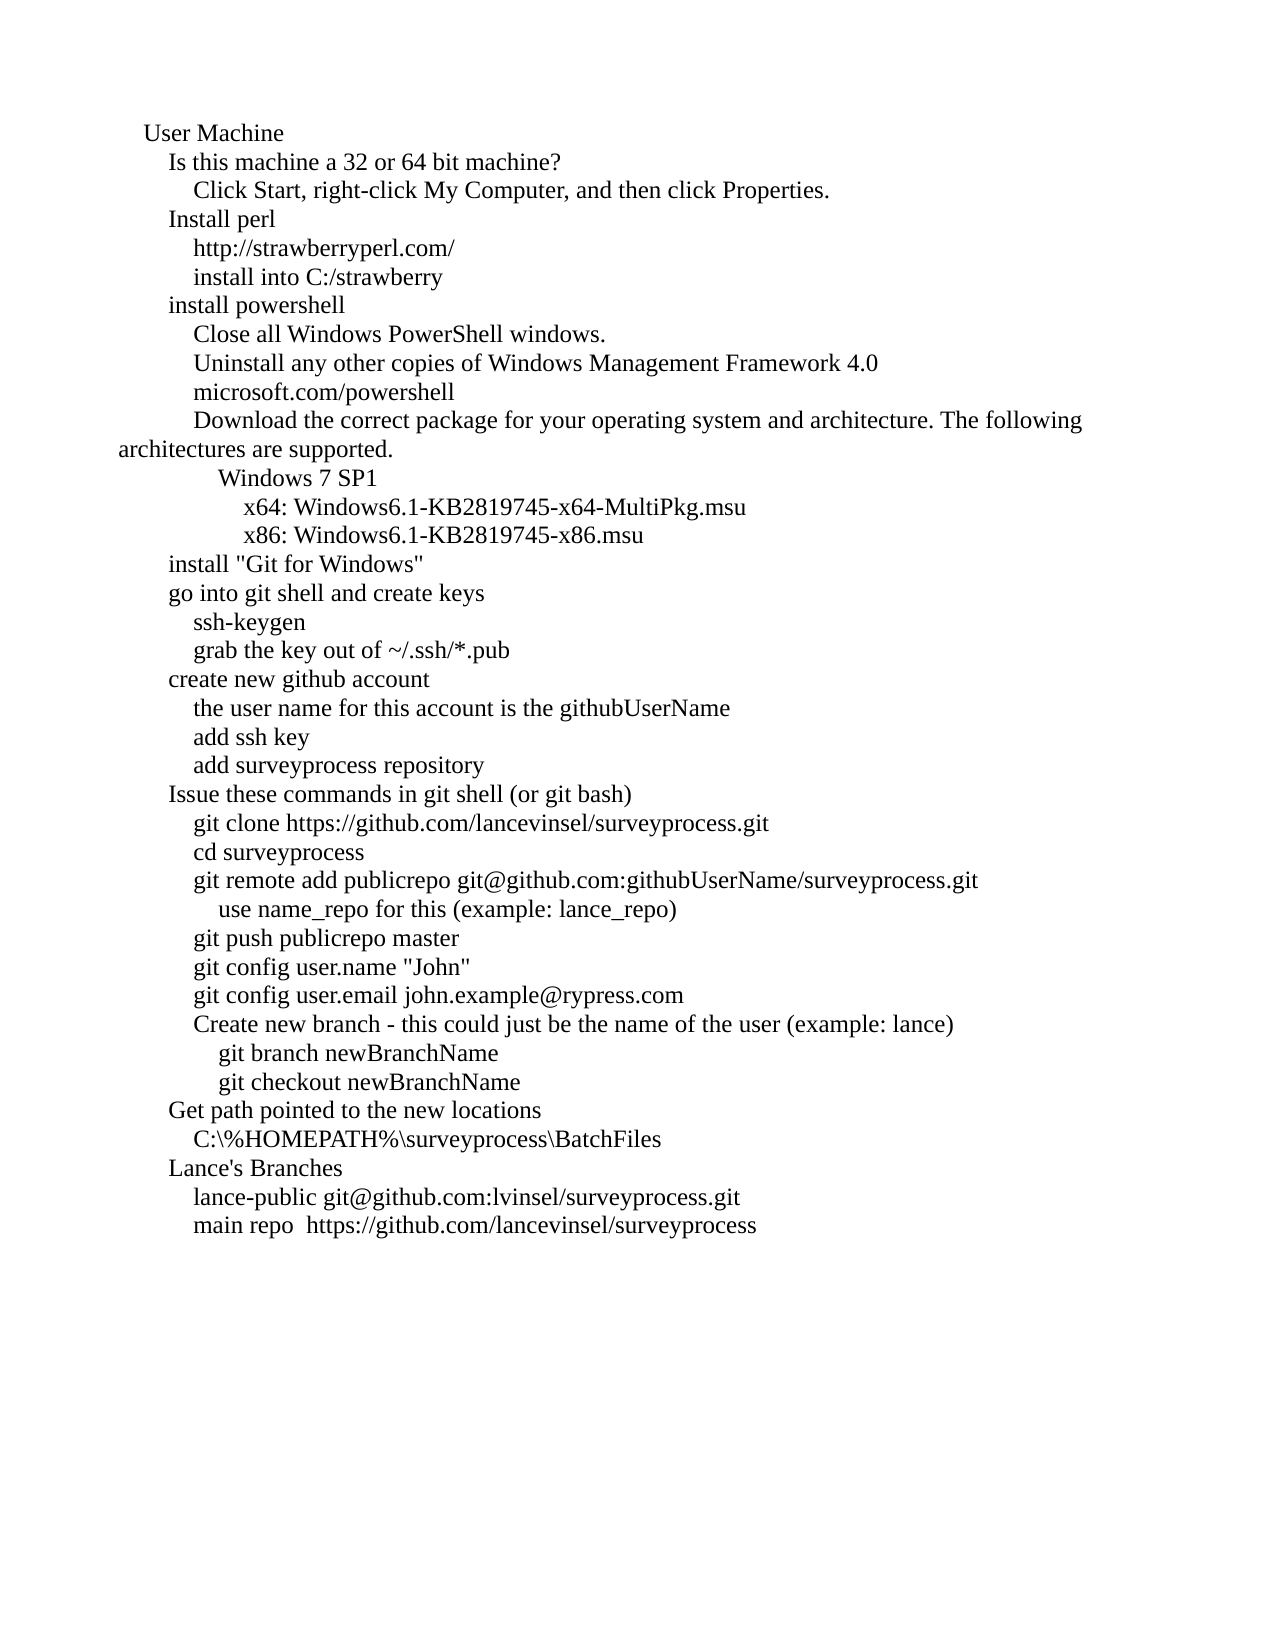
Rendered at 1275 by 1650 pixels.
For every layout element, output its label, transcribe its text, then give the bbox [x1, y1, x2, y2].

text http://strawberryperl.com/ [118, 233, 1157, 262]
text Create new branch - this could just be the name of the user (example: lance) [118, 1009, 1157, 1038]
text cd surveyprocess [118, 837, 1157, 866]
text User Machine [118, 118, 1157, 147]
text use name_repo for this (example: lance_repo) [118, 894, 1157, 923]
text the user name for this account is the githubUserName [118, 693, 1157, 722]
text Lance's Branches [118, 1153, 1157, 1182]
text grab the key out of ~/.ssh/*.pub [118, 636, 1157, 664]
text x64: Windows6.1-KB2819745-x64-MultiPkg.msu [118, 492, 1157, 521]
text git branch newBranchName [118, 1038, 1157, 1067]
text install into C:/strawberry [118, 262, 1157, 291]
text git remote add publicrepo git@github.com:githubUserName/surveyprocess.git [118, 866, 1157, 894]
text main repo https://github.com/lancevinsel/surveyprocess [118, 1211, 1157, 1239]
text add ssh key [118, 722, 1157, 751]
text Install perl [118, 204, 1157, 233]
text ssh-keygen [118, 607, 1157, 636]
text Click Start, right-click My Computer, and then click Properties. [118, 176, 1157, 204]
text add surveyprocess repository [118, 751, 1157, 779]
text C:\%HOMEPATH%\surveyprocess\BatchFiles [118, 1124, 1157, 1153]
text git checkout newBranchName [118, 1067, 1157, 1096]
text git config user.email john.example@rypress.com [118, 981, 1157, 1009]
text go into git shell and create keys [118, 578, 1157, 607]
text git push publicrepo master [118, 923, 1157, 952]
text Issue these commands in git shell (or git bash) [118, 779, 1157, 808]
text x86: Windows6.1-KB2819745-x86.msu [118, 521, 1157, 549]
text Close all Windows PowerShell windows. [118, 319, 1157, 348]
text git clone https://github.com/lancevinsel/surveyprocess.git [118, 808, 1157, 837]
text git config user.name "John" [118, 952, 1157, 981]
text microsoft.com/powershell [118, 377, 1157, 406]
text Uninstall any other copies of Windows Management Framework 4.0 [118, 348, 1157, 377]
text Is this machine a 32 or 64 bit machine? [118, 147, 1157, 176]
text Get path pointed to the new locations [118, 1096, 1157, 1124]
text install powershell [118, 291, 1157, 319]
text Download the correct package for your operating system and architecture. The following architectures are supported. [118, 406, 1157, 463]
text install "Git for Windows" [118, 549, 1157, 578]
text create new github account [118, 664, 1157, 693]
text lance-public git@github.com:lvinsel/surveyprocess.git [118, 1182, 1157, 1211]
text Windows 7 SP1 [118, 463, 1157, 492]
